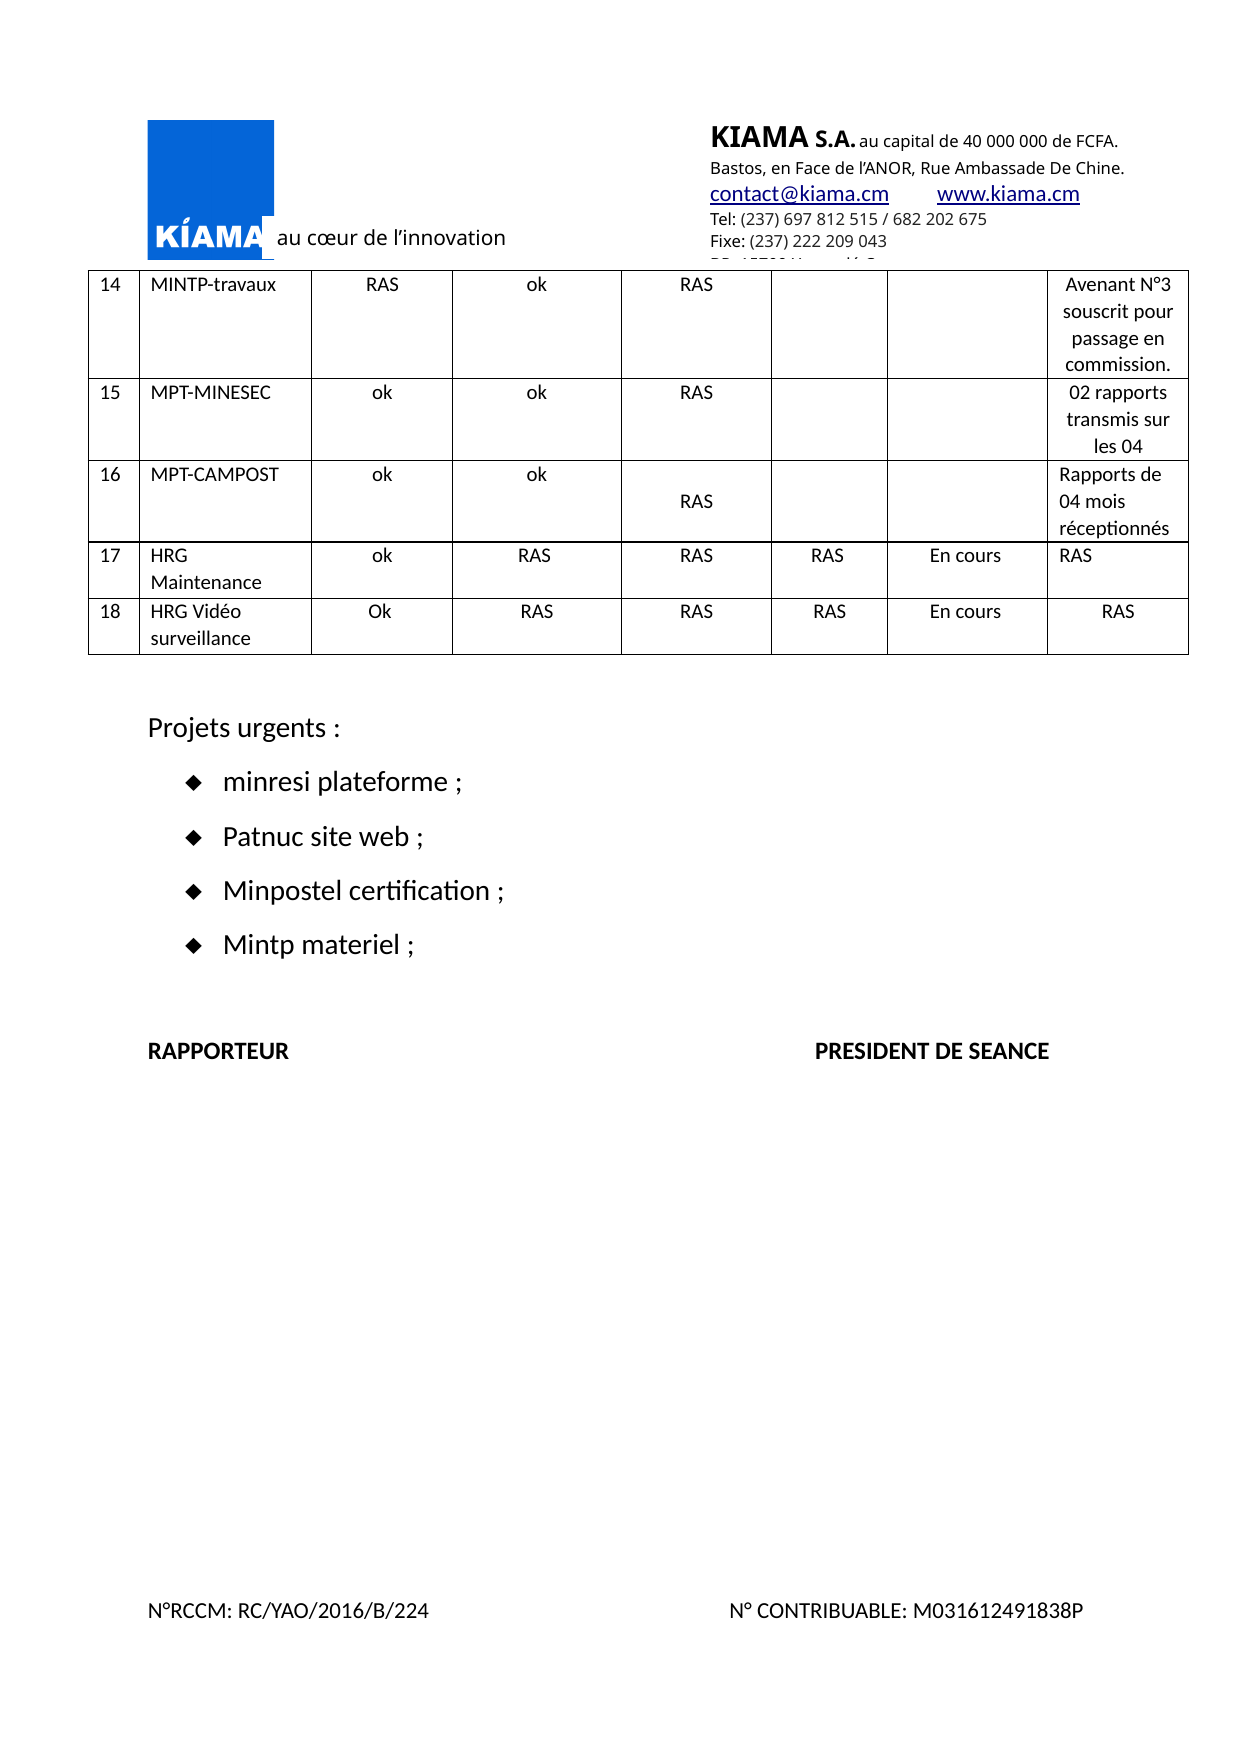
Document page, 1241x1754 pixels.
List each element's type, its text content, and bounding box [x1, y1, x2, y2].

table_cell RAS [1048, 599, 1188, 653]
table_cell RAS [453, 599, 621, 653]
table_cell En cours [888, 599, 1047, 653]
list Patnuc site web ; [185, 818, 1093, 853]
table_cell HRG Maintenance [140, 543, 311, 597]
table_cell [888, 271, 1047, 378]
table_cell RAS [622, 543, 771, 597]
table_cell RAS [453, 543, 621, 597]
table_cell 16 [89, 461, 139, 541]
table_cell RAS [622, 379, 771, 460]
table_cell MINTP-travaux [140, 271, 311, 378]
table_cell [772, 379, 887, 460]
table_cell RAS [622, 461, 771, 541]
table_cell Avenant N°3 souscrit pour passage en commission. [1048, 271, 1188, 378]
table_cell MPT-CAMPOST [140, 461, 311, 541]
table_cell [888, 379, 1047, 460]
table_cell RAS [772, 599, 887, 653]
list Mintp materiel ; [185, 926, 1093, 962]
table_cell ok [453, 379, 621, 460]
table_cell Ok [312, 599, 452, 653]
list Minpostel certification ; [185, 872, 1093, 908]
table_cell 02 rapports transmis sur les 04 [1048, 379, 1188, 460]
table_cell [772, 461, 887, 541]
table_cell 15 [89, 379, 139, 460]
table_cell HRG Vidéo surveillance [140, 599, 311, 653]
table_cell RAS [1048, 543, 1188, 597]
table_cell Rapports de 04 mois réceptionnés [1048, 461, 1188, 541]
table_cell [888, 461, 1047, 541]
table_cell ok [312, 461, 452, 541]
text Projets urgents : [148, 709, 1093, 744]
table_cell En cours [888, 543, 1047, 597]
table_cell ok [453, 271, 621, 378]
table_cell 17 [89, 543, 139, 597]
table_cell 18 [89, 599, 139, 653]
table_cell 14 [89, 271, 139, 378]
text RAPPORTEUR PRESIDENT DE SEANCE [148, 1035, 1093, 1066]
table_cell RAS [622, 599, 771, 653]
table_cell RAS [312, 271, 452, 378]
table_cell ok [453, 461, 621, 541]
table_cell ok [312, 379, 452, 460]
table_cell RAS [622, 271, 771, 378]
table_cell ok [312, 543, 452, 597]
table_cell [772, 271, 887, 378]
table_cell MPT-MINESEC [140, 379, 311, 460]
list minresi plateforme ; [185, 763, 1093, 799]
table_cell RAS [772, 543, 887, 597]
